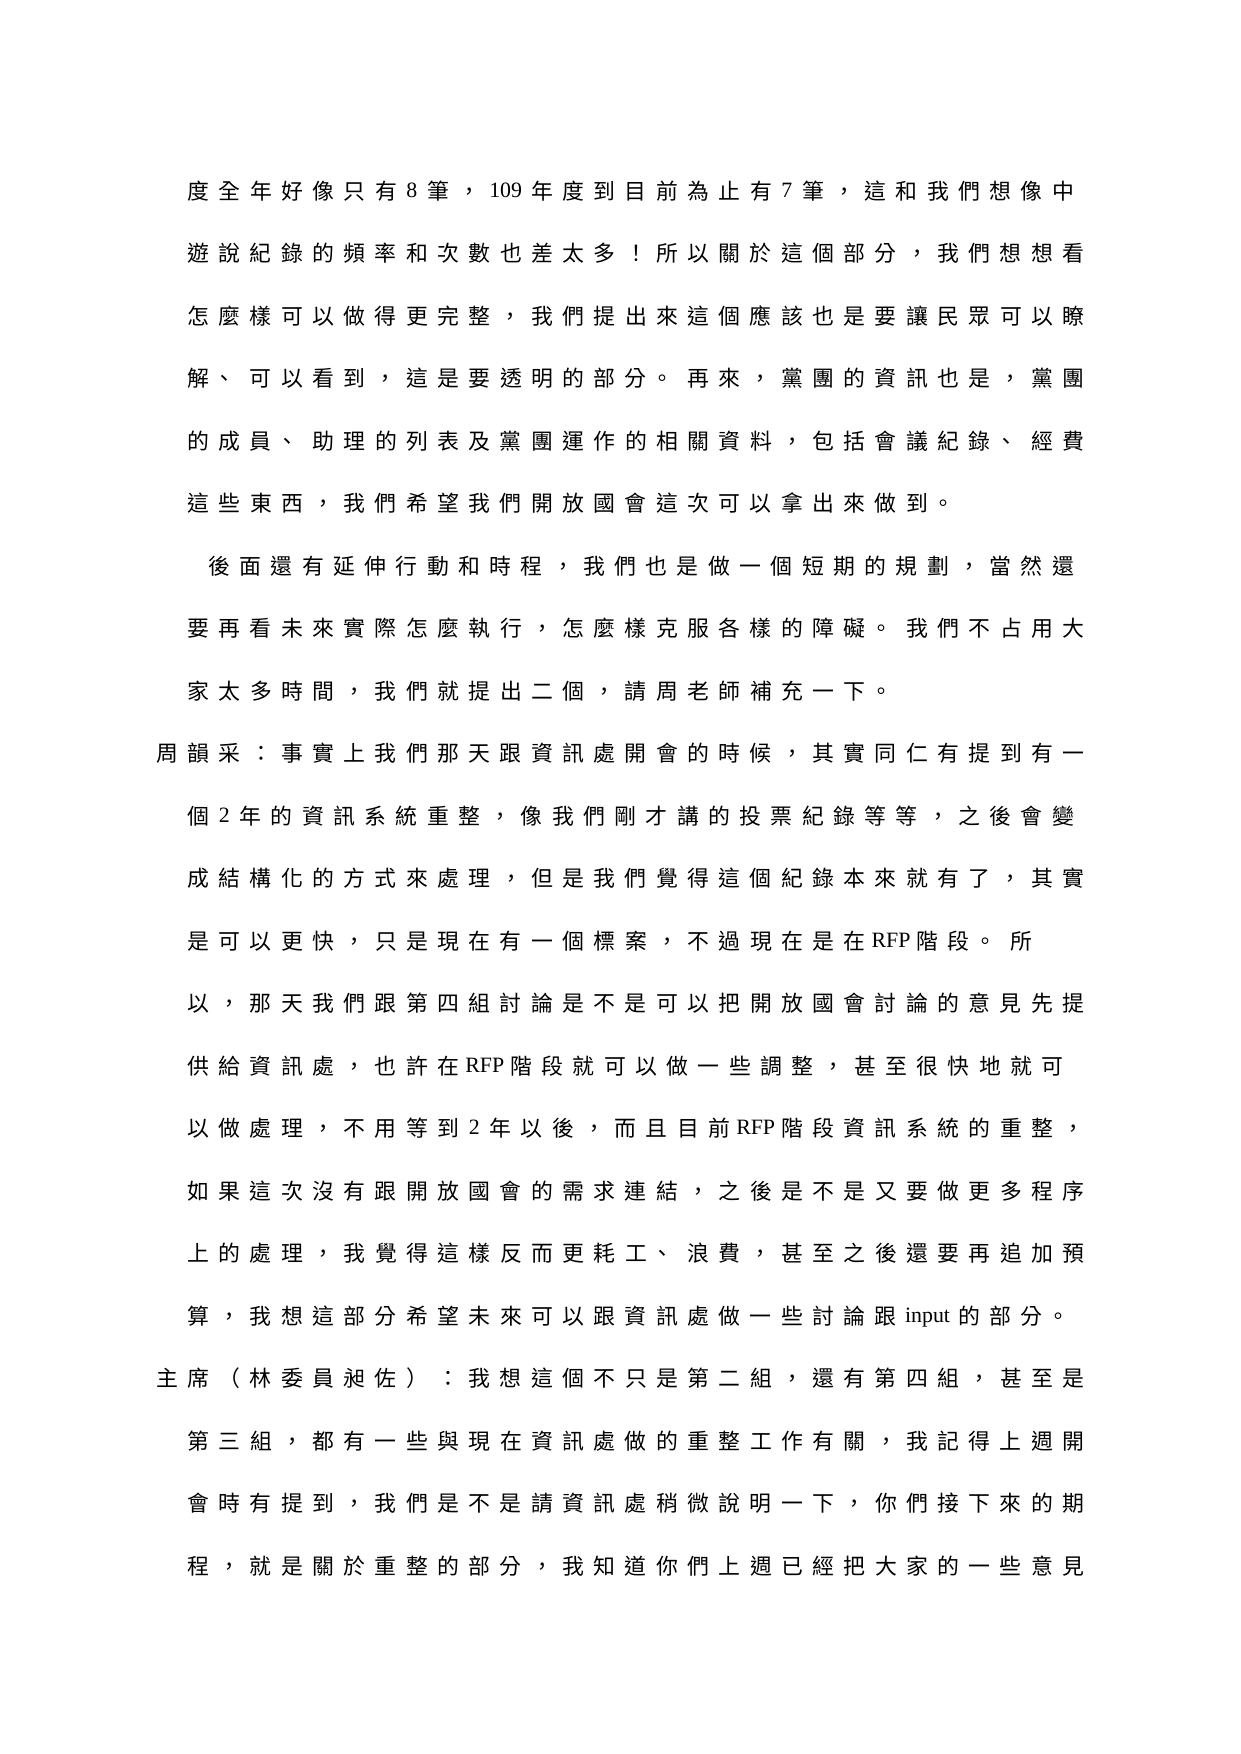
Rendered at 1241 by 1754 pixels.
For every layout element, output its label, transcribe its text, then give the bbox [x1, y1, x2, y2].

text 周韻采：事實上我們那天跟資訊處開會的時候，其實同仁有提到有一個2年的資訊系統重整，像我們剛才講的投票紀錄等等，之後會變成結構化的方式來處理，但是我們覺得這個紀錄本來就有了，其實是可以更快，只是現在有一個標案，不過現在是在RFP階段。所以，那天我們跟第四組討論是不是可以把開放國會討論的意見先提供給資訊處，也許在RFP階段就可以做一些調整，甚至很快地就可以做處理，不用等到2年以後，而且目前RFP階段資訊系統的重整，如果這次沒有跟開放國會的需求連結，之後是不是又要做更多程序上的處理，我覺得這樣反而更耗工、浪費，甚至之後還要再追加預算，我想這部分希望未來可以跟資訊處做一些討論跟input的部分。 [151, 721, 1089, 1346]
text 主席（林委員昶佐）：我想這個不只是第二組，還有第四組，甚至是第三組，都有一些與現在資訊處做的重整工作有關，我記得上週開會時有提到，我們是不是請資訊處稍微說明一下，你們接下來的期程，就是關於重整的部分，我知道你們上週已經把大家的一些意見 [151, 1346, 1089, 1596]
text 度全年好像只有8筆，109年度到目前為止有7筆，這和我們想像中遊說紀錄的頻率和次數也差太多！所以關於這個部分，我們想想看怎麼樣可以做得更完整，我們提出來這個應該也是要讓民眾可以瞭解、可以看到，這是要透明的部分。再來，黨團的資訊也是，黨團的成員、助理的列表及黨團運作的相關資料，包括會議紀錄、經費這些東西，我們希望我們開放國會這次可以拿出來做到。 [173, 158, 1089, 533]
text 後面還有延伸行動和時程，我們也是做一個短期的規劃，當然還要再看未來實際怎麼執行，怎麼樣克服各樣的障礙。我們不占用大家太多時間，我們就提出二個，請周老師補充一下。 [173, 533, 1089, 721]
